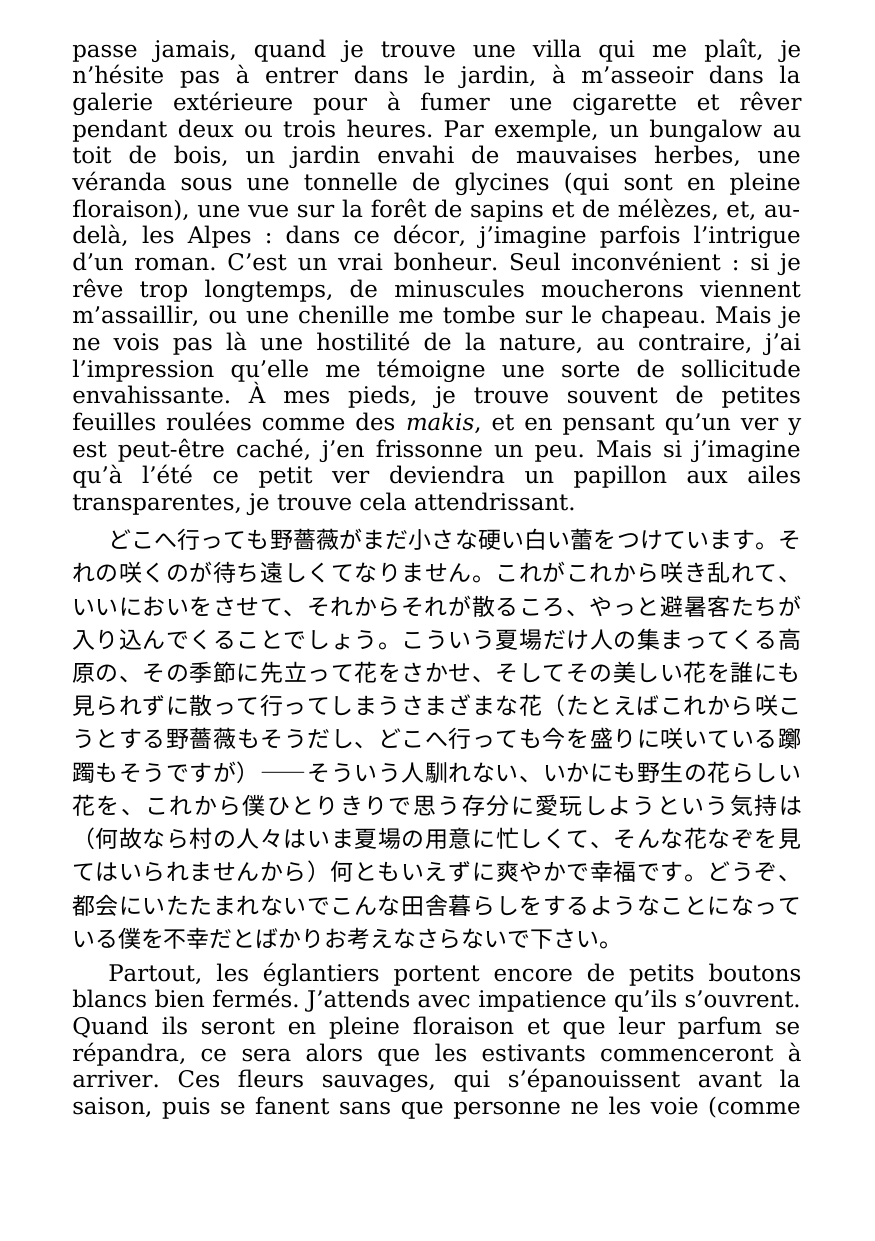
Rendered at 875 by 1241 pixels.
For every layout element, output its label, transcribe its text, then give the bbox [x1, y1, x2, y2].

text Partout, les églantiers portent encore de petits boutons blancs bien fermés. J’attends avec impatience qu’ils s’ouvrent. Quand ils seront en pleine floraison et que leur parfum se répandra, ce sera alors que les estivants commenceront à arriver. Ces fleurs sauvages, qui s’épanouissent avant la saison, puis se fanent sans que personne ne les voie (comme [72, 960, 802, 1120]
text どこへ行っても野薔薇がまだ小さな硬い白い蕾をつけています。それの咲くのが待ち遠しくてなりません。これがこれから咲き乱れて、いいにおいをさせて、それからそれが散るころ、やっと避暑客たちが入り込んでくることでしょう。こういう夏場だけ人の集まってくる高原の、その季節に先立って花をさかせ、そしてその美しい花を誰にも見られずに散って行ってしまうさまざまな花（たとえばこれから咲こうとする野薔薇もそうだし、どこへ行っても今を盛りに咲いている躑躅もそうですが）――そういう人馴れない、いかにも野生の花らしい花を、これから僕ひとりきりで思う存分に愛玩しようという気持は（何故なら村の人々はいま夏場の用意に忙しくて、そんな花なぞを見てはいられませんから）何ともいえずに爽やかで幸福です。どうぞ、都会にいたたまれないでこんな田舎暮らしをするようなことになっている僕を不幸だとばかりお考えなさらないで下さい。 [72, 522, 802, 954]
text passe jamais, quand je trouve une villa qui me plaît, je n’hésite pas à entrer dans le jardin, à m’asseoir dans la galerie extérieure pour à fumer une cigarette et rêver pendant deux ou trois heures. Par exemple, un bungalow au toit de bois, un jardin envahi de mauvaises herbes, une véranda sous une tonnelle de glycines (qui sont en pleine floraison), une vue sur la forêt de sapins et de mélèzes, et, au-delà, les Alpes : dans ce décor, j’imagine parfois l’intrigue d’un roman. C’est un vrai bonheur. Seul inconvénient : si je rêve trop longtemps, de minuscules moucherons viennent m’assaillir, ou une chenille me tombe sur le chapeau. Mais je ne vois pas là une hostilité de la nature, au contraire, j’ai l’impression qu’elle me témoigne une sorte de sollicitude envahissante. À mes pieds, je trouve souvent de petites feuilles roulées comme des makis, et en pensant qu’un ver y est peut-être caché, j’en frissonne un peu. Mais si j’imagine qu’à l’été ce petit ver deviendra un papillon aux ailes transparentes, je trouve cela attendrissant. [72, 36, 802, 516]
